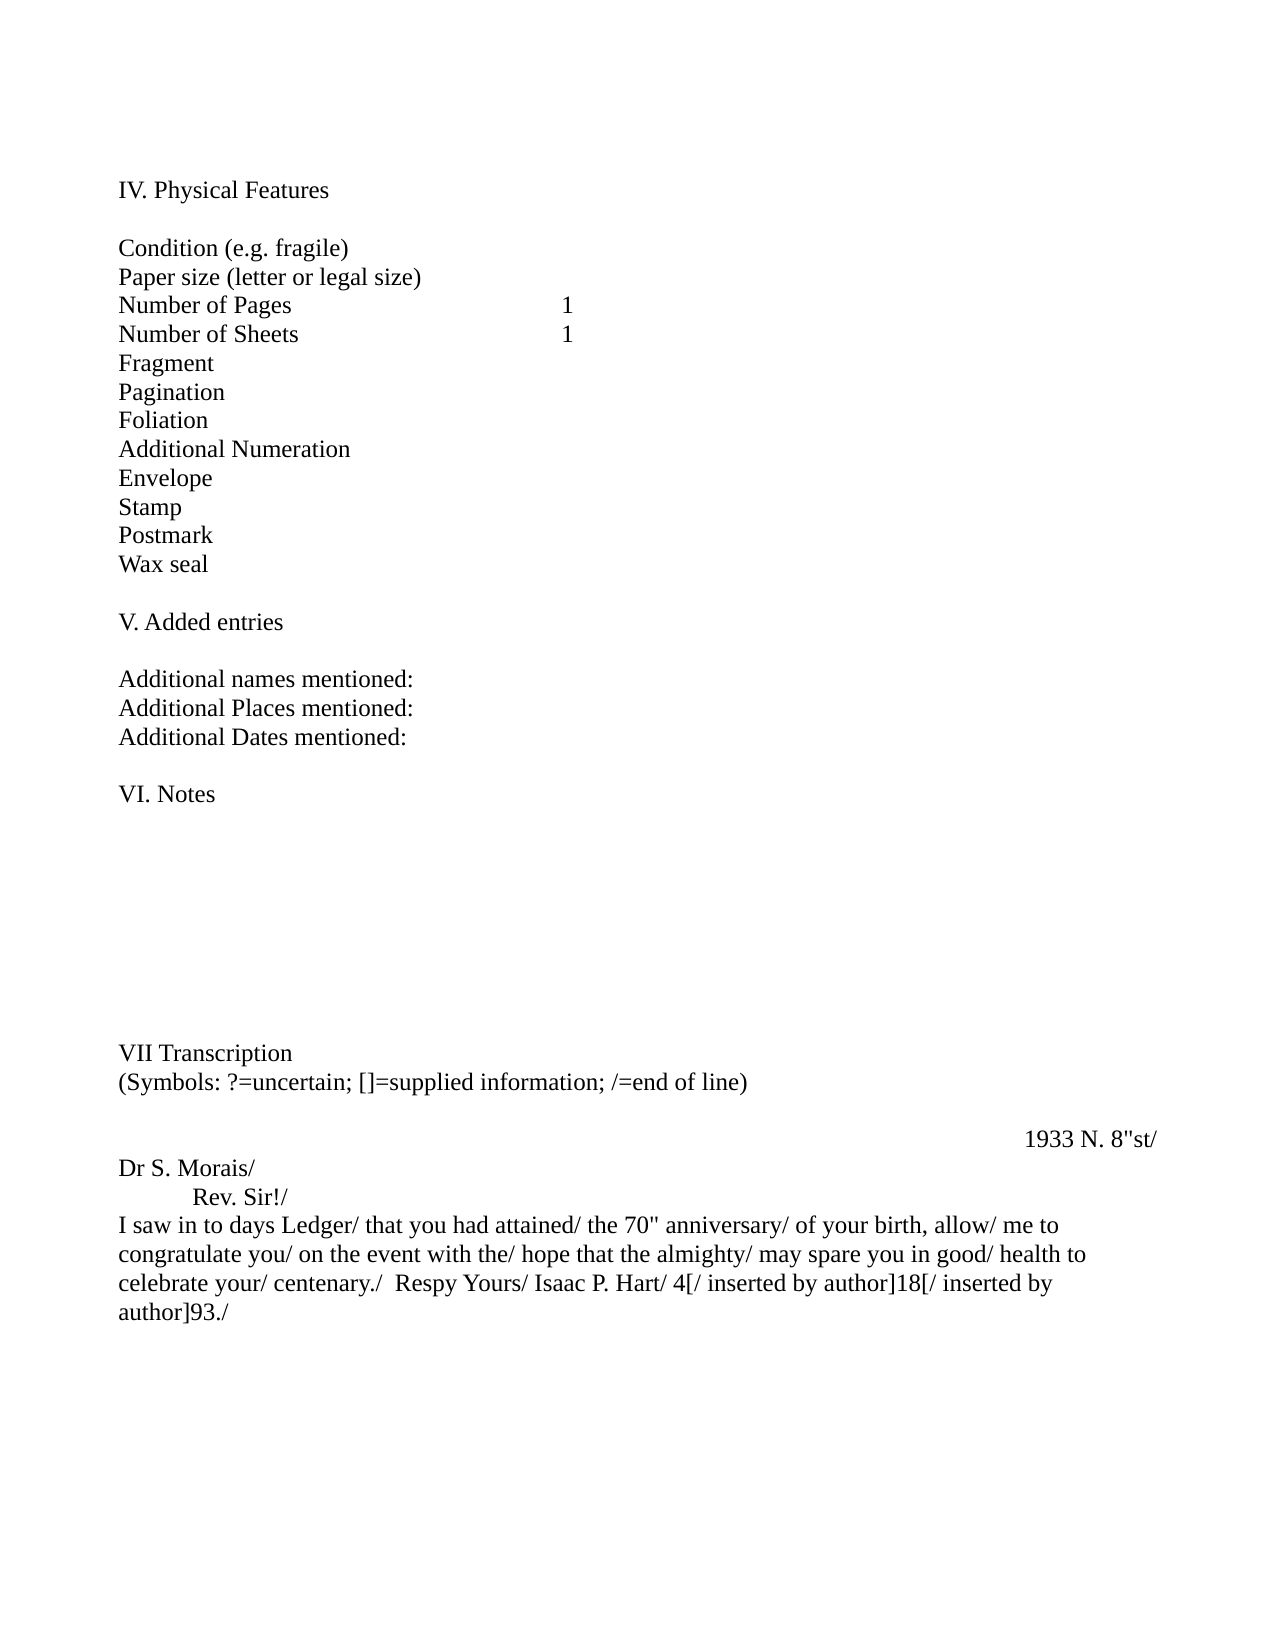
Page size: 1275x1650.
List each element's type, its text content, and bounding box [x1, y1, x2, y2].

text Stamp [118, 492, 1157, 521]
text VI. Notes [118, 779, 1157, 808]
text Envelope [118, 463, 1157, 492]
text Pagination [118, 377, 1157, 406]
text I saw in to days Ledger/ that you had attained/ the 70" anniversary/ of your birth, allow/ me to congratulate you/ on the event with the/ hope that the almighty/ may spare you in good/ health to celebrate your/ centenary./ Respy Yours/ Isaac P. Hart/ 4[/ inserted by author]18[/ inserted by author]93./ [118, 1211, 1157, 1326]
text Additional Places mentioned: [118, 693, 1157, 722]
text Postma rk [118, 521, 1157, 549]
text V. Added entries [118, 607, 1157, 636]
text Condition (e.g. fragile) [118, 233, 1157, 262]
text Wax seal [118, 549, 1157, 578]
text Additional names mentioned: [118, 664, 1157, 693]
text VII Transcription [118, 1038, 1157, 1067]
text IV. Physical Features [118, 176, 1157, 204]
text Fragment [118, 348, 1157, 377]
text Additional Numeration [118, 434, 1157, 463]
text 1933 N. 8"st/ [118, 1124, 1157, 1153]
text Number of Pages 1 [118, 291, 1157, 319]
text Dr S. Morais/ [118, 1153, 1157, 1182]
text (Symbols: ?=uncertain; []=supplied information; /=end of line) [118, 1067, 1157, 1096]
text Additional Dates mentioned: [118, 722, 1157, 751]
text Number of Sheets 1 [118, 319, 1157, 348]
text Foliation [118, 406, 1157, 434]
text Rev. Sir!/ [118, 1182, 1157, 1211]
text Paper size (letter or legal size) [118, 262, 1157, 291]
